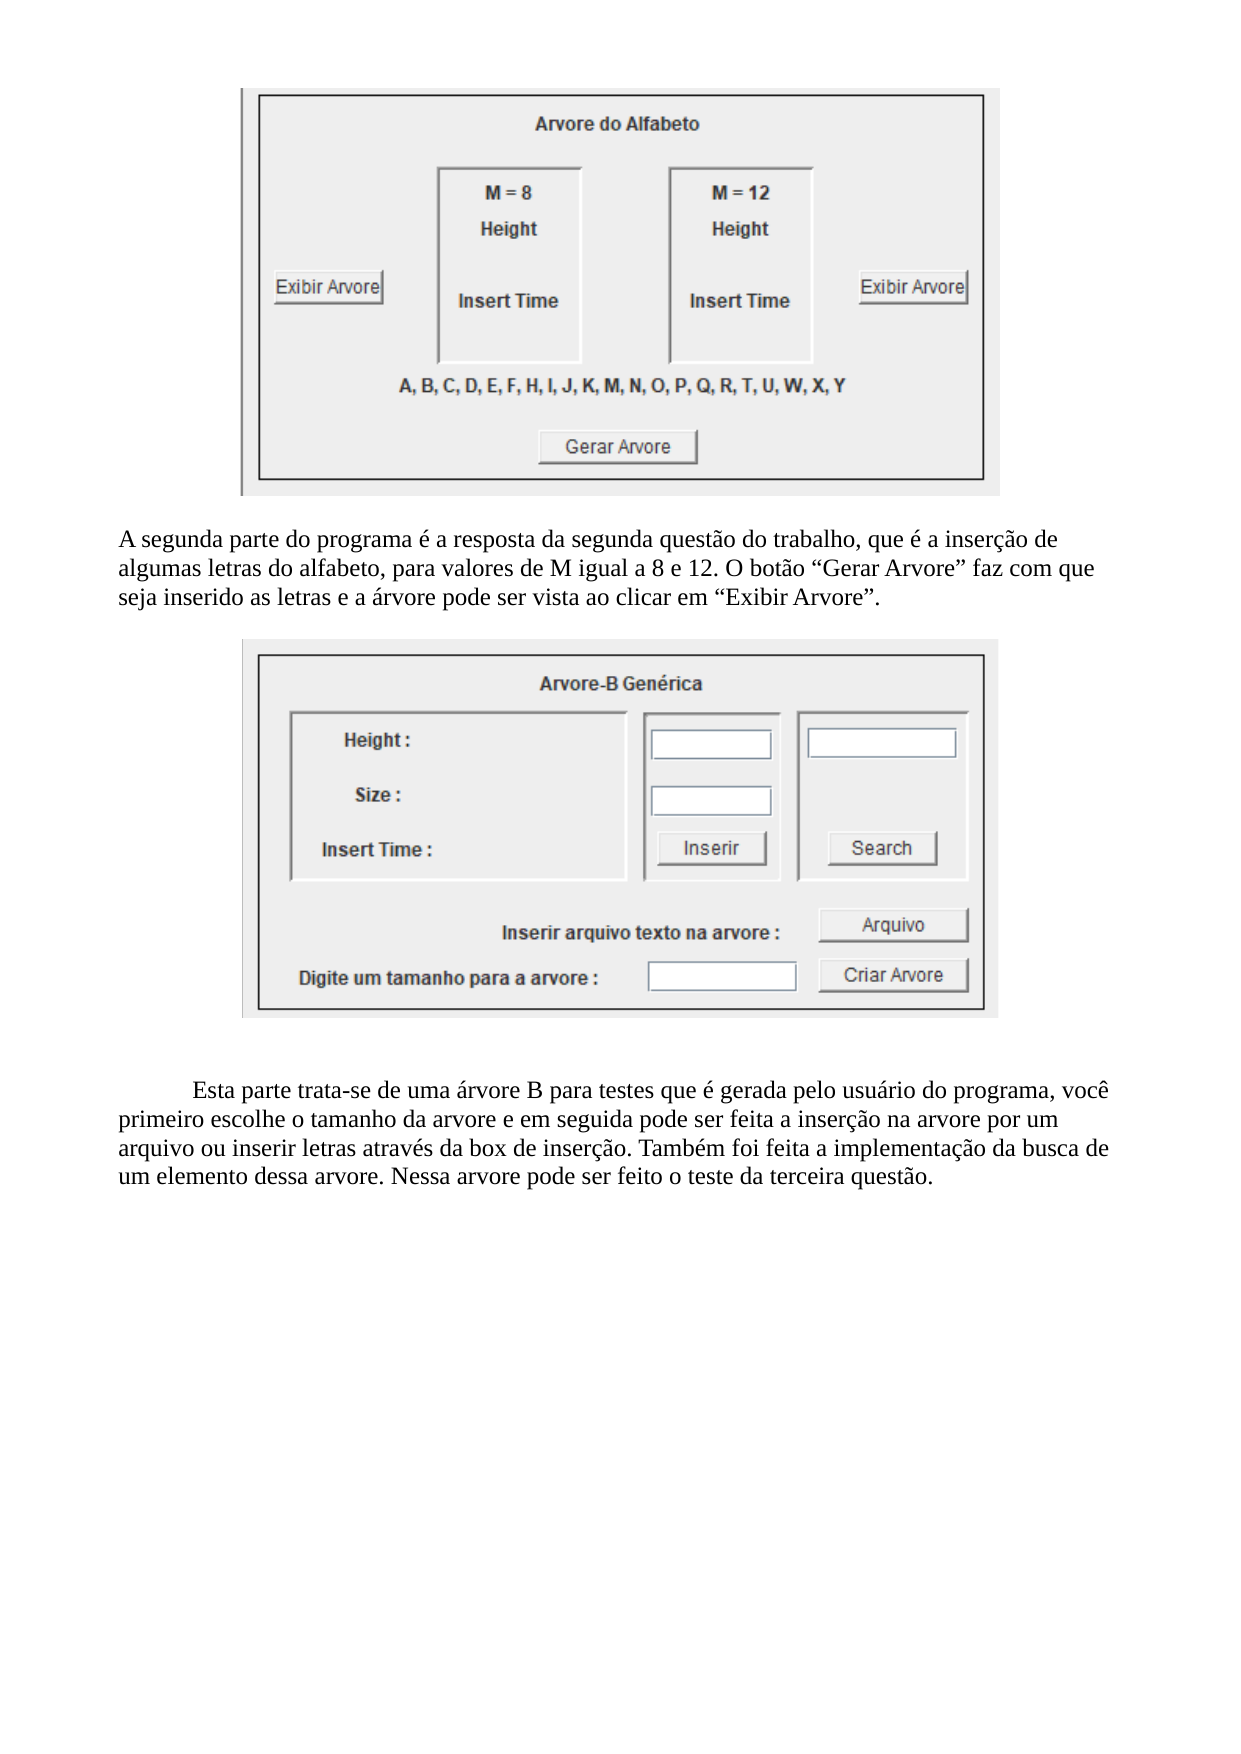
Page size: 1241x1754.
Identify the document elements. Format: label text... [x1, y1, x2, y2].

text A segunda parte do programa é a resposta da segunda questão do trabalho, que é a inserção de algumas letras do alfabeto, para valores de M igual a 8 e 12. O botão “Gerar Arvore” faz com que seja inserido as letras e a árvore pode ser vista ao clicar em “Exibir Arvore”. [118, 524, 1122, 611]
picture [242, 639, 999, 1018]
text Esta parte trata-se de uma árvore B para testes que é gerada pelo usuário do programa, você primeiro escolhe o tamanho da arvore e em seguida pode ser feita a inserção na arvore por um arquivo ou inserir letras através da box de inserção. Também foi feita a implementação da busca de um elemento dessa arvore. Nessa arvore pode ser feito o teste da terceira questão. [118, 1075, 1122, 1190]
picture [240, 88, 1000, 496]
